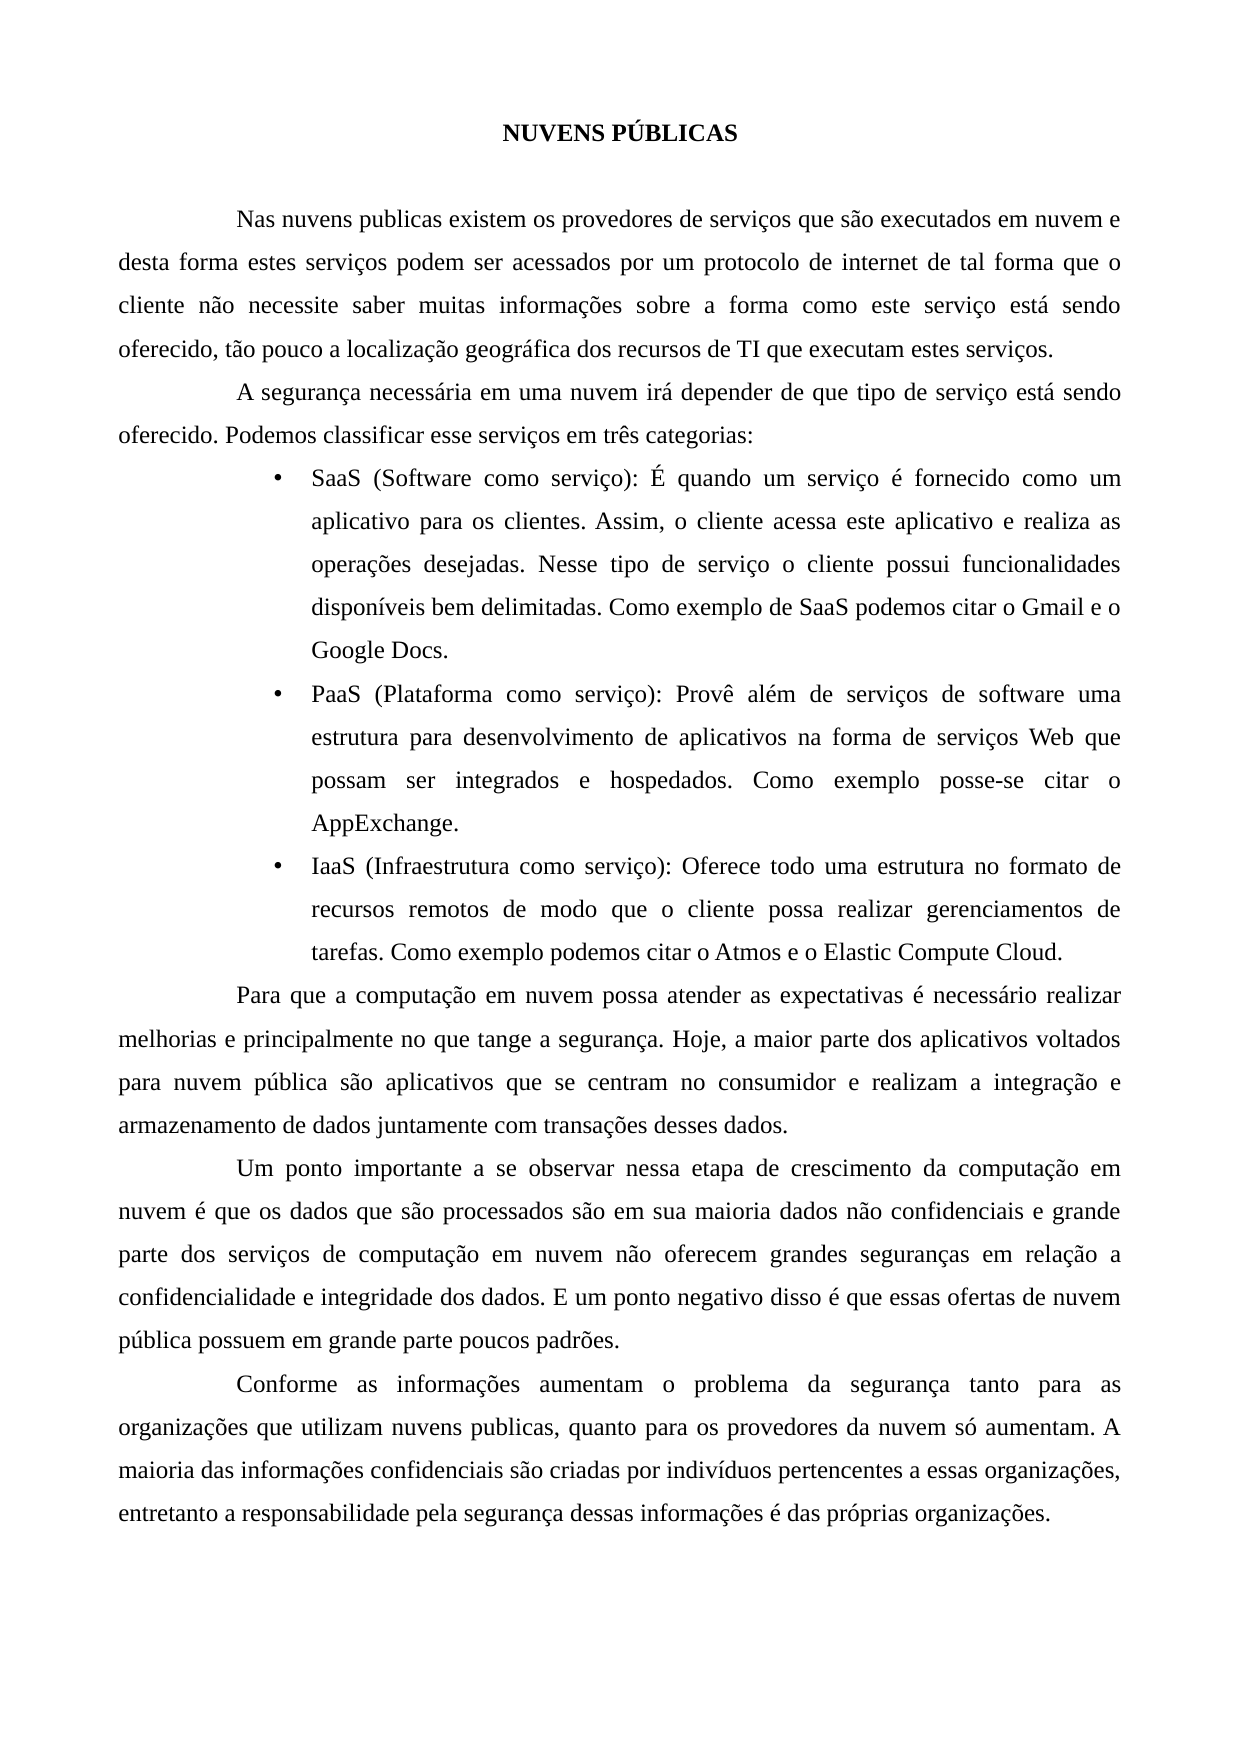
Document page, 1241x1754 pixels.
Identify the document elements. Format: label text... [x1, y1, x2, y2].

text Conforme as informações aumentam o problema da segurança tanto para as organizações que utilizam nuvens publicas, quanto para os provedores da nuvem só aumentam. A maioria das informações confidenciais são criadas por indivíduos pertencentes a essas organizações, entretanto a responsabilidade pela segurança dessas informações é das próprias organizações. [118, 1369, 1122, 1527]
text Nas nuvens publicas existem os provedores de serviços que são executados em nuvem e desta forma estes serviços podem ser acessados por um protocolo de internet de tal forma que o cliente não necessite saber muitas informações sobre a forma como este serviço está sendo oferecido, tão pouco a localização geográfica dos recursos de TI que executam estes serviços. [118, 204, 1122, 362]
list SaaS (Software como serviço): É quando um serviço é fornecido como um aplicativo para os clientes. Assim, o cliente acessa este aplicativo e realiza as operações desejadas. Nesse tipo de serviço o cliente possui funcionalidades disponíveis bem delimitadas. Como exemplo de SaaS podemos citar o Gmail e o Google Docs. [274, 463, 1122, 664]
text Para que a computação em nuvem possa atender as expectativas é necessário realizar melhorias e principalmente no que tange a segurança. Hoje, a maior parte dos aplicativos voltados para nuvem pública são aplicativos que se centram no consumidor e realizam a integração e armazenamento de dados juntamente com transações desses dados. [118, 981, 1122, 1139]
text A segurança necessária em uma nuvem irá depender de que tipo de serviço está sendo oferecido. Podemos classificar esse serviços em três categorias: [118, 377, 1122, 449]
text NUVENS PÚBLICAS [118, 118, 1122, 147]
list IaaS (Infraestrutura como serviço): Oferece todo uma estrutura no formato de recursos remotos de modo que o cliente possa realizar gerenciamentos de tarefas. Como exemplo podemos citar o Atmos e o Elastic Compute Cloud. [274, 851, 1122, 966]
text Um ponto importante a se observar nessa etapa de crescimento da computação em nuvem é que os dados que são processados são em sua maioria dados não confidenciais e grande parte dos serviços de computação em nuvem não oferecem grandes seguranças em relação a confidencialidade e integridade dos dados. E um ponto negativo disso é que essas ofertas de nuvem pública possuem em grande parte poucos padrões. [118, 1153, 1122, 1354]
list PaaS (Plataforma como serviço): Provê além de serviços de software uma estrutura para desenvolvimento de aplicativos na forma de serviços Web que possam ser integrados e hospedados. Como exemplo posse-se citar o AppExchange. [274, 679, 1122, 837]
